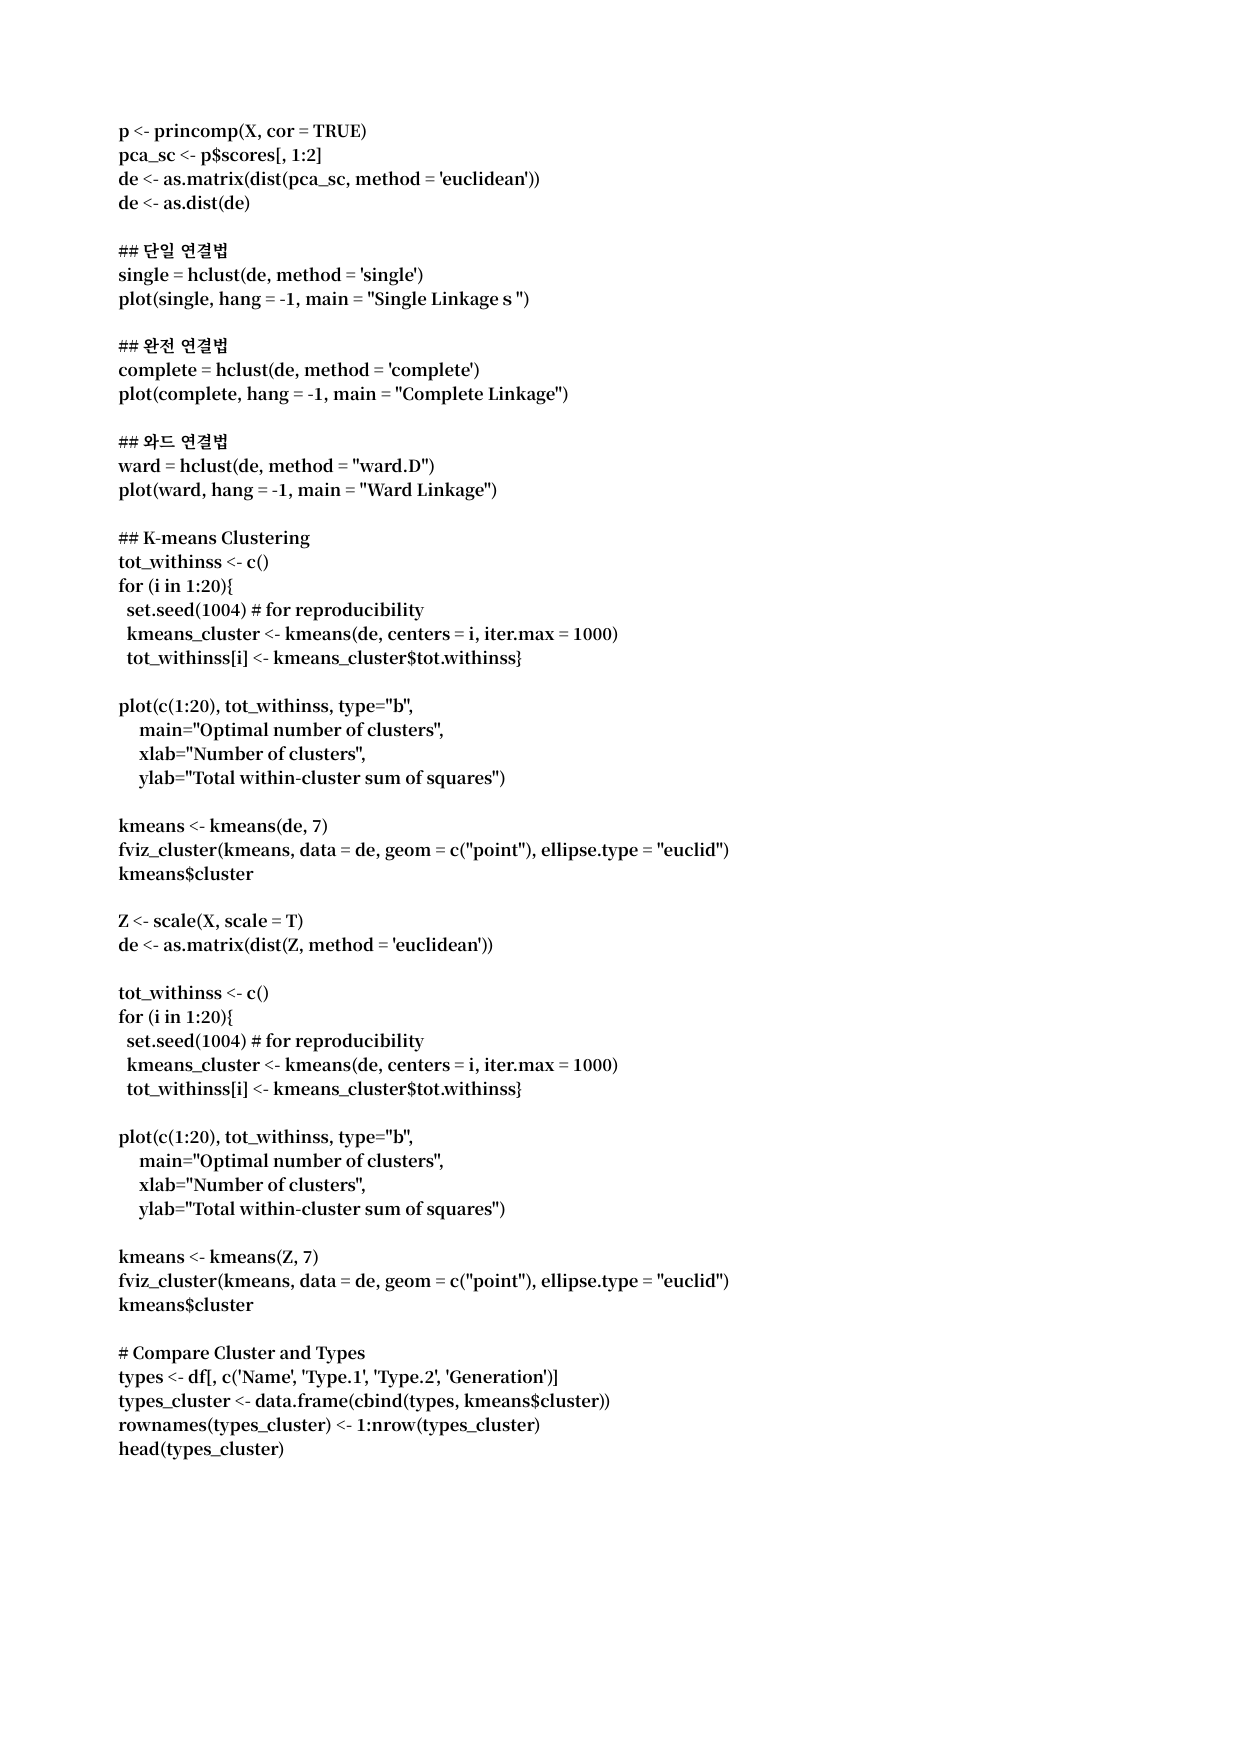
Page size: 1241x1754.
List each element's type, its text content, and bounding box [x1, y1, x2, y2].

text xlab="Number of clusters", [118, 1172, 1122, 1196]
text de <- as.matrix(dist(pca_sc, method = 'euclidean')) [118, 166, 1122, 190]
text ## 완전 연결법 [118, 334, 1122, 358]
text plot(single, hang = -1, main = "Single Linkageｓ") [118, 286, 1122, 310]
text set.seed(1004) # for reproducibility [118, 1028, 1122, 1052]
text main="Optimal number of clusters", [118, 1148, 1122, 1172]
text tot_withinss <- c() [118, 549, 1122, 573]
text for (i in 1:20){ [118, 573, 1122, 597]
text kmeans_cluster <- kmeans(de, centers = i, iter.max = 1000) [118, 621, 1122, 645]
text rownames(types_cluster) <- 1:nrow(types_cluster) [118, 1412, 1122, 1436]
text types <- df[, c('Name', 'Type.1', 'Type.2', 'Generation')] [118, 1364, 1122, 1388]
text fviz_cluster(kmeans, data = de, geom = c("point"), ellipse.type = "euclid") [118, 1268, 1122, 1292]
text kmeans$cluster [118, 861, 1122, 885]
text Z <- scale(X, scale = T) [118, 909, 1122, 933]
text kmeans$cluster [118, 1292, 1122, 1316]
text plot(complete, hang = -1, main = "Complete Linkage") [118, 382, 1122, 406]
text complete = hclust(de, method = 'complete') [118, 358, 1122, 382]
text ylab="Total within-cluster sum of squares") [118, 765, 1122, 789]
text single = hclust(de, method = 'single') [118, 262, 1122, 286]
text de <- as.dist(de) [118, 190, 1122, 214]
text ## K-means Clustering [118, 525, 1122, 549]
text de <- as.matrix(dist(Z, method = 'euclidean')) [118, 933, 1122, 957]
text # Compare Cluster and Types [118, 1340, 1122, 1364]
text ## 단일 연결법 [118, 238, 1122, 262]
text plot(c(1:20), tot_withinss, type="b", [118, 693, 1122, 717]
text kmeans <- kmeans(Z, 7) [118, 1244, 1122, 1268]
text p <- princomp(X, cor = TRUE) [118, 118, 1122, 142]
text head(types_cluster) [118, 1436, 1122, 1460]
text pca_sc <- p$scores[, 1:2] [118, 142, 1122, 166]
text tot_withinss[i] <- kmeans_cluster$tot.withinss} [118, 645, 1122, 669]
text ylab="Total within-cluster sum of squares") [118, 1196, 1122, 1220]
text plot(c(1:20), tot_withinss, type="b", [118, 1124, 1122, 1148]
text xlab="Number of clusters", [118, 741, 1122, 765]
text for (i in 1:20){ [118, 1004, 1122, 1028]
text kmeans <- kmeans(de, 7) [118, 813, 1122, 837]
text tot_withinss[i] <- kmeans_cluster$tot.withinss} [118, 1076, 1122, 1100]
text fviz_cluster(kmeans, data = de, geom = c("point"), ellipse.type = "euclid") [118, 837, 1122, 861]
text set.seed(1004) # for reproducibility [118, 597, 1122, 621]
text ward = hclust(de, method = "ward.D") [118, 453, 1122, 477]
text plot(ward, hang = -1, main = "Ward Linkage") [118, 477, 1122, 501]
text kmeans_cluster <- kmeans(de, centers = i, iter.max = 1000) [118, 1052, 1122, 1076]
text types_cluster <- data.frame(cbind(types, kmeans$cluster)) [118, 1388, 1122, 1412]
text ## 와드 연결법 [118, 429, 1122, 453]
text main="Optimal number of clusters", [118, 717, 1122, 741]
text tot_withinss <- c() [118, 981, 1122, 1004]
